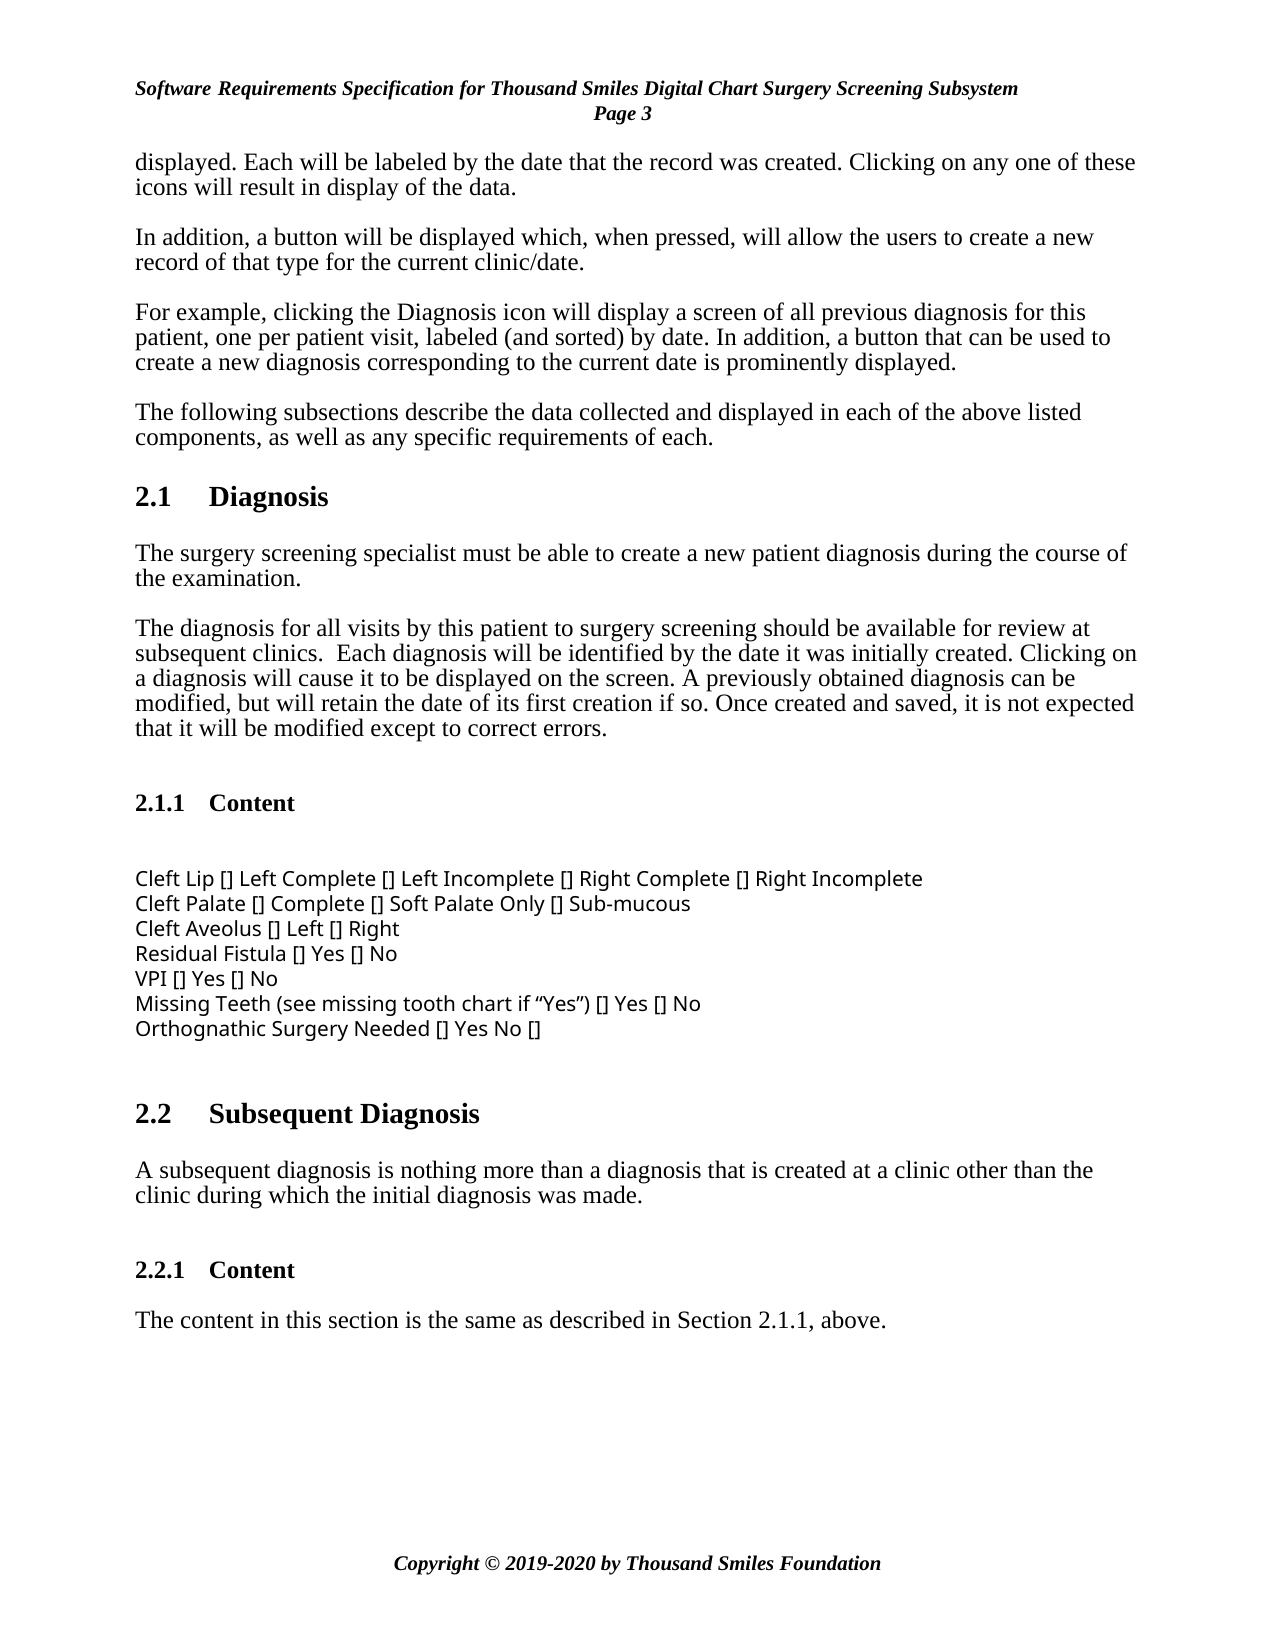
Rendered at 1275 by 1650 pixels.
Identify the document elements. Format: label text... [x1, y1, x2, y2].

text Cleft Lip [] Left Complete [] Left Incomplete [] Right Complete [] Right Incomplete [135, 867, 1140, 892]
text Orthognathic Surgery Needed [] Yes No [] [135, 1017, 1140, 1042]
text VPI [] Yes [] No [135, 967, 1140, 992]
text In addition, a button will be displayed which, when pressed, will allow the users to create a new record of that type for the current clinic/date. [135, 225, 1140, 275]
subtitle Content [135, 1259, 1140, 1284]
text Cleft Aveolus [] Left [] Right [135, 917, 1140, 942]
text The content in this section is the same as described in Section 2.1.1, above. [135, 1309, 1140, 1334]
text For example, clicking the Diagnosis icon will display a screen of all previous diagnosis for this patient, one per patient visit, labeled (and sorted) by date. In addition, a button that can be used to create a new diagnosis corresponding to the current date is prominently displayed. [135, 300, 1140, 375]
text The diagnosis for all visits by this patient to surgery screening should be available for review at subsequent clinics. Each diagnosis will be identified by the date it was initially created. Clicking on a diagnosis will cause it to be displayed on the screen. A previously obtained diagnosis can be modified, but will retain the date of its first creation if so. Once created and saved, it is not expected that it will be modified except to correct errors. [135, 617, 1140, 742]
text Cleft Palate [] Complete [] Soft Palate Only [] Sub-mucous [135, 892, 1140, 917]
subtitle Subsequent Diagnosis [135, 1096, 1140, 1129]
text Residual Fistula [] Yes [] No [135, 942, 1140, 967]
text displayed. Each will be labeled by the date that the record was created. Clicking on any one of these icons will result in display of the data. [135, 150, 1140, 200]
text The following subsections describe the data collected and displayed in each of the above listed components, as well as any specific requirements of each. [135, 400, 1140, 450]
text Missing Teeth (see missing tooth chart if “Yes”) [] Yes [] No [135, 992, 1140, 1017]
subtitle Content [135, 792, 1140, 817]
text The surgery screening specialist must be able to create a new patient diagnosis during the course of the examination. [135, 542, 1140, 592]
subtitle Diagnosis [135, 479, 1140, 513]
text A subsequent diagnosis is nothing more than a diagnosis that is created at a clinic other than the clinic during which the initial diagnosis was made. [135, 1159, 1140, 1209]
